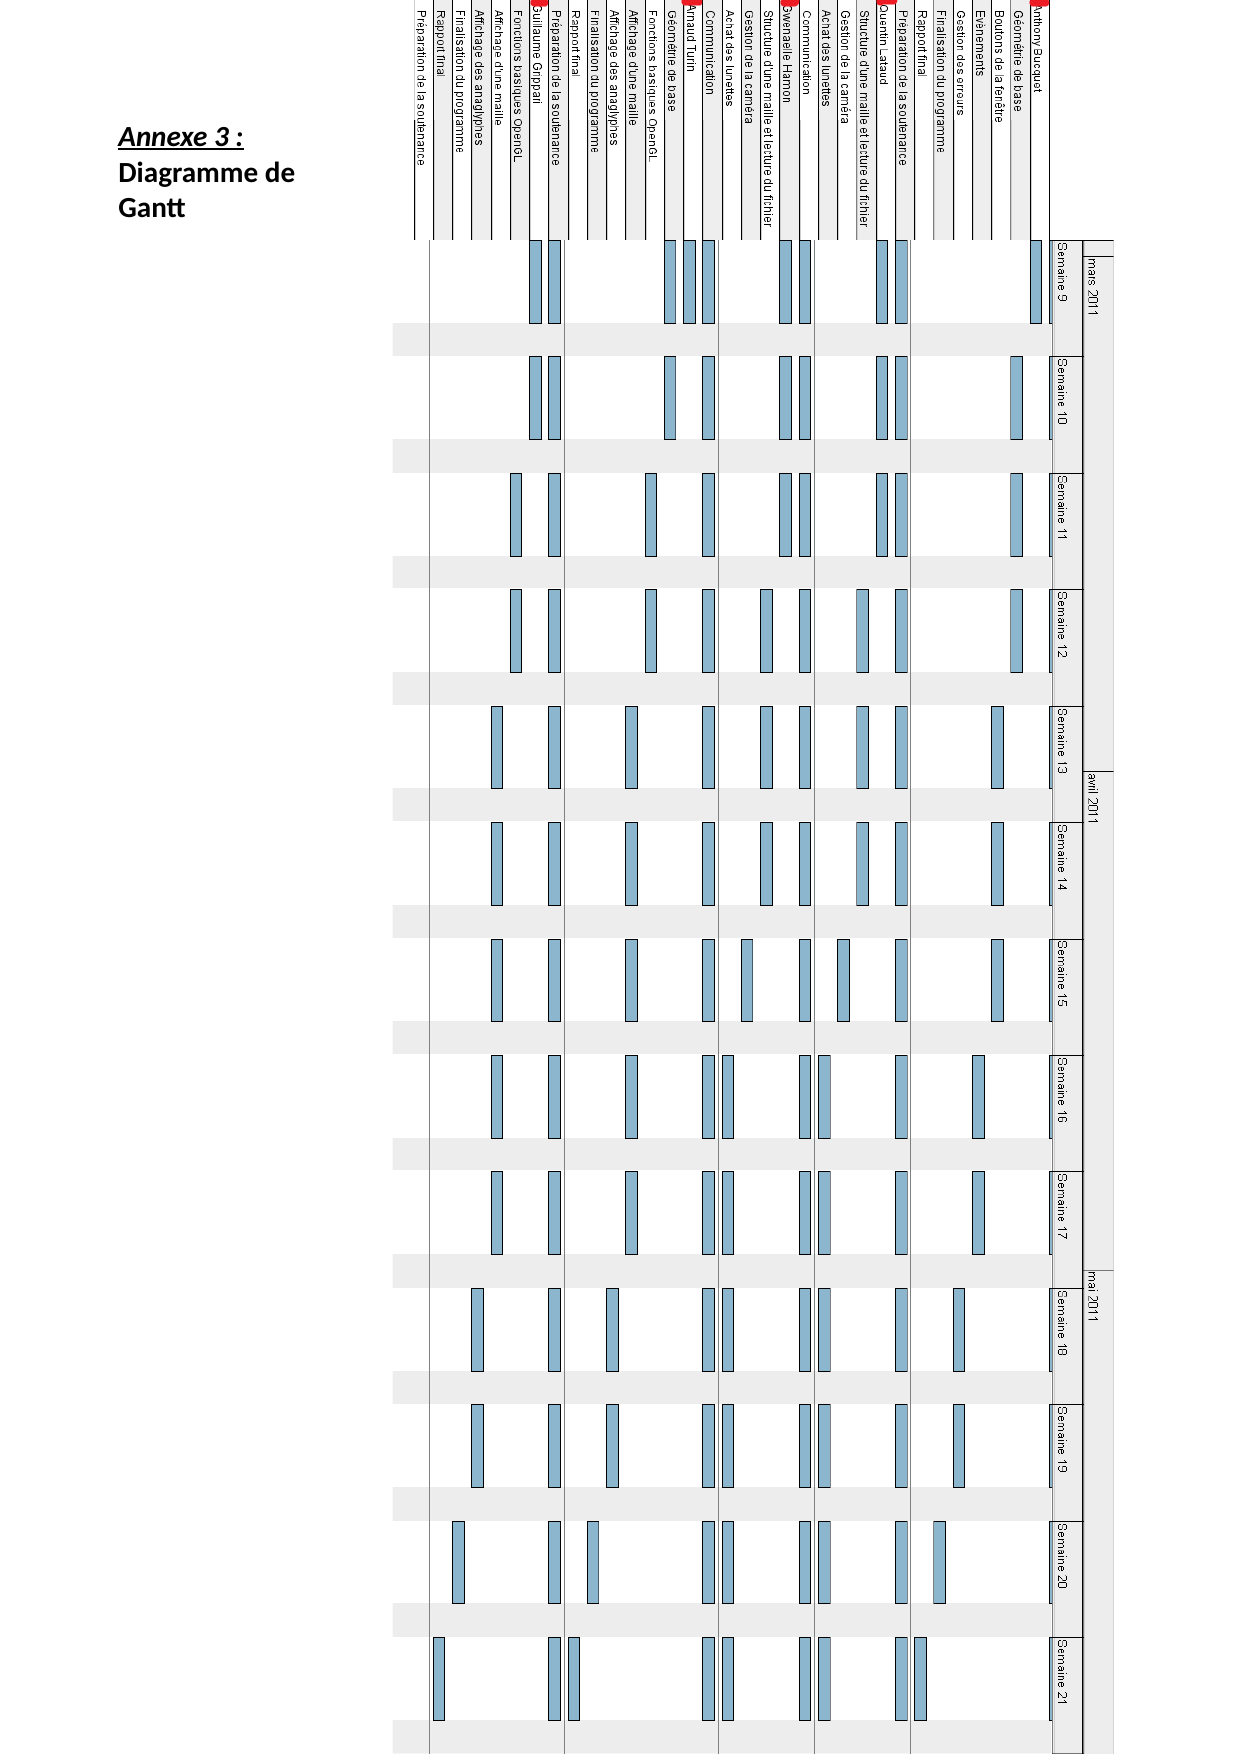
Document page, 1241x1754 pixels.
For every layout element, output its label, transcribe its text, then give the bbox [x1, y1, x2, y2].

text Annexe 3 : Diagramme de Gantt [118, 118, 392, 225]
picture [392, 0, 1114, 1754]
text [1114, 118, 1122, 225]
